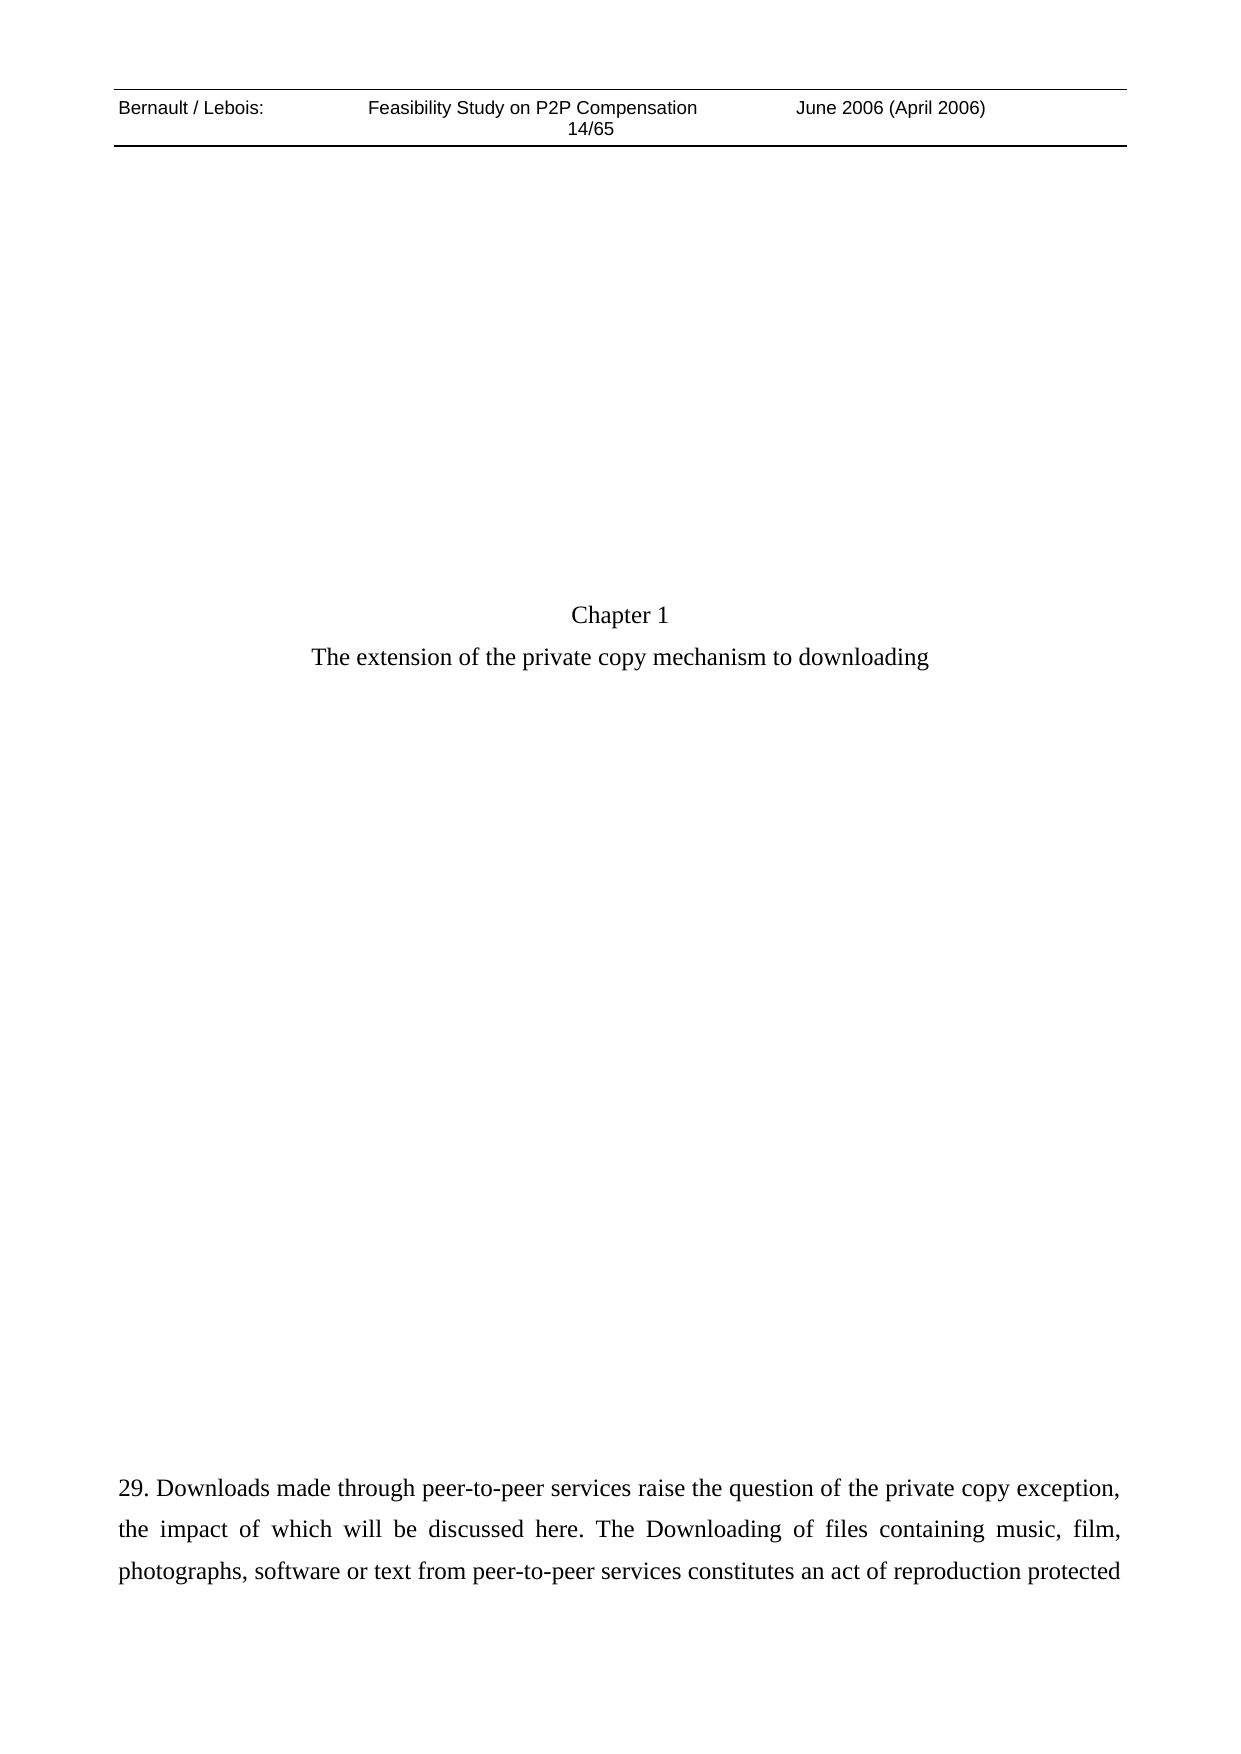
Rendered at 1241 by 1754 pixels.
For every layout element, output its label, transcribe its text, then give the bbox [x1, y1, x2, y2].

text Chapter 1 [118, 601, 1122, 629]
text The extension of the private copy mechanism to downloading [118, 643, 1122, 670]
text 29. Downloads made through peer-to-peer services raise the question of the private copy exception, the impact of which will be discussed here. The Downloading of files containing music, film, photographs, software or text from peer-to-peer services constitutes an act of reproduction protected [118, 1474, 1122, 1585]
